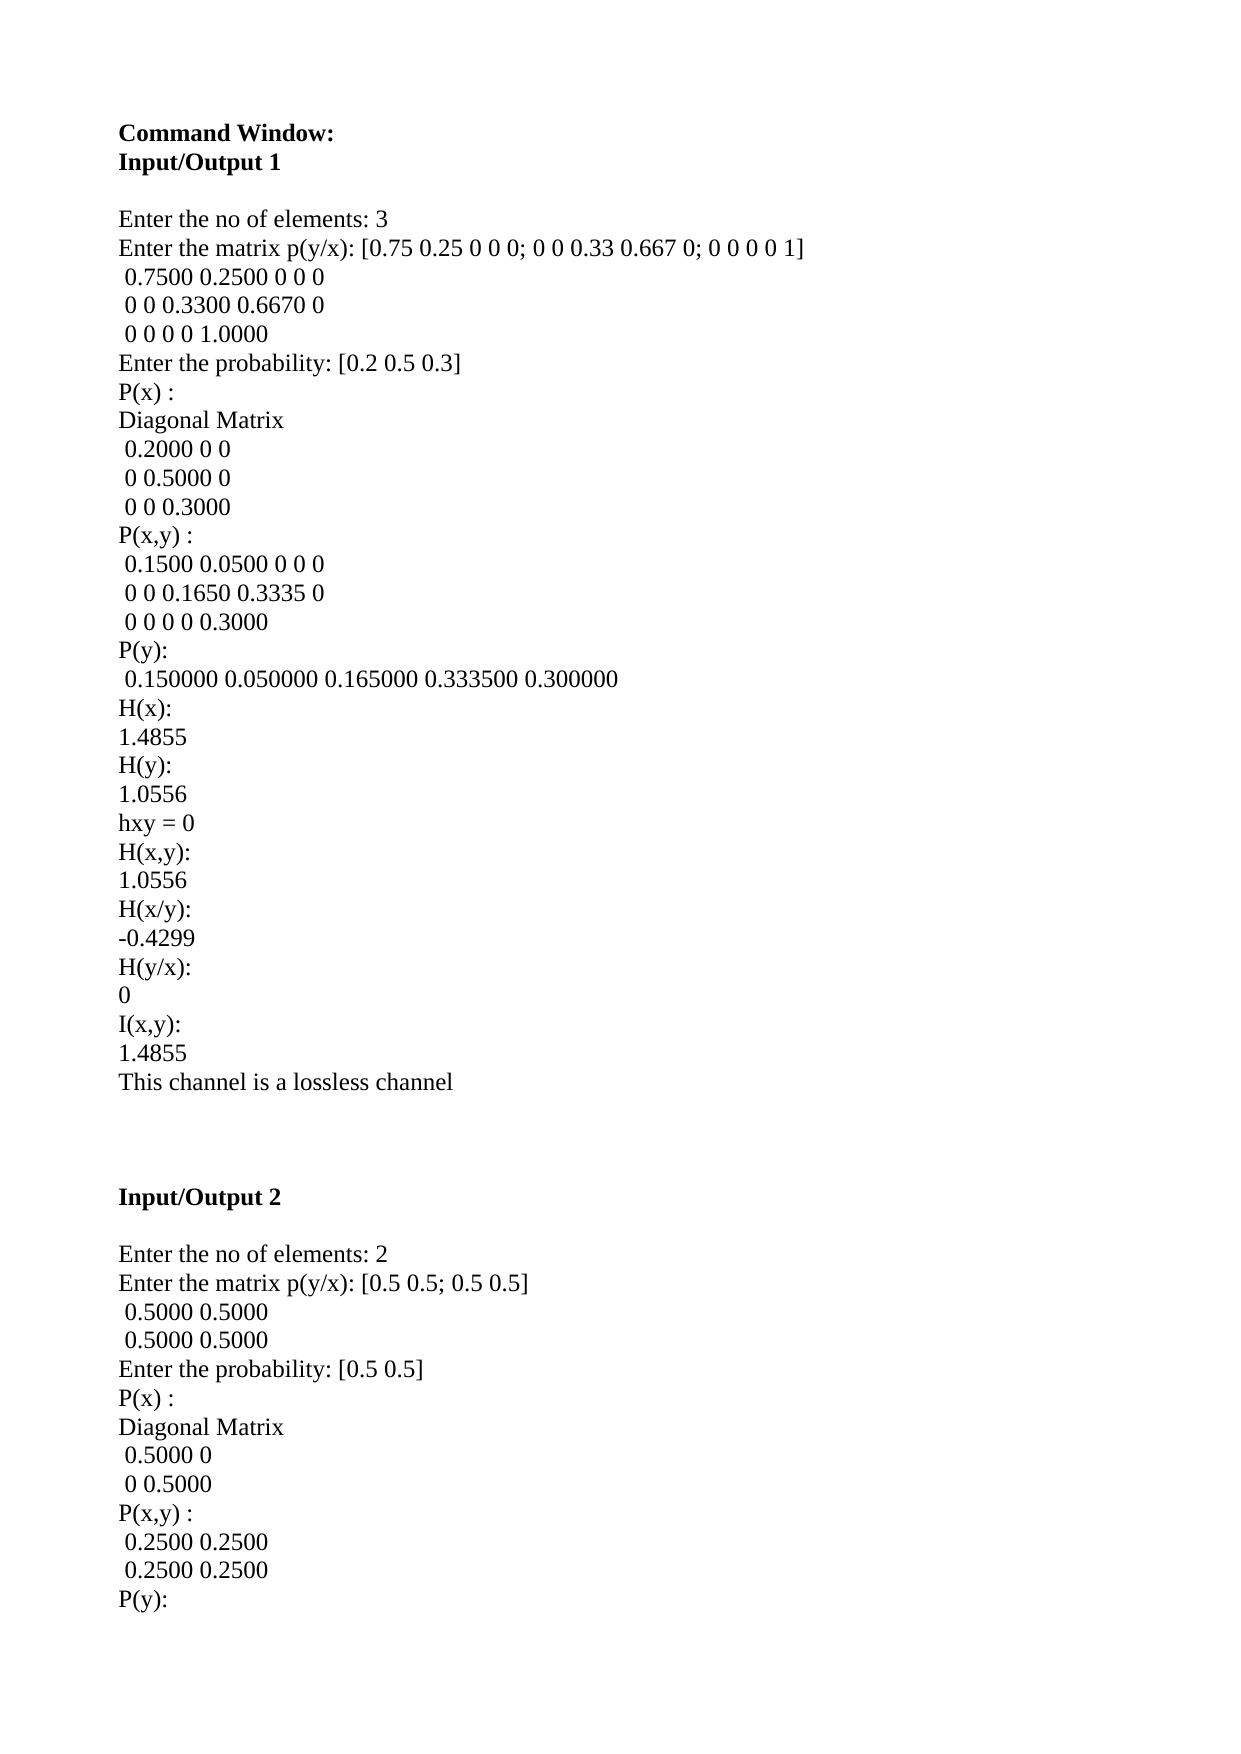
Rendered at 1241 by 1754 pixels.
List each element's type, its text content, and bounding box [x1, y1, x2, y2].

text Enter the no of elements: 3 [118, 204, 1122, 233]
text 1.0556 [118, 779, 1122, 808]
text H(y): [118, 751, 1122, 779]
text -0.4299 [118, 923, 1122, 952]
text Input/Output 2 [118, 1182, 1122, 1211]
text 0 0 0 0 0.3000 [118, 607, 1122, 636]
text 1.4855 [118, 1038, 1122, 1067]
text 1.0556 [118, 866, 1122, 894]
text P(x) : [118, 377, 1122, 406]
text 0.7500 0.2500 0 0 0 [118, 262, 1122, 291]
text 0.5000 0 [118, 1441, 1122, 1469]
text Enter the matrix p(y/x): [0.75 0.25 0 0 0; 0 0 0.33 0.667 0; 0 0 0 0 1] [118, 233, 1122, 262]
text P(x,y) : [118, 1498, 1122, 1527]
text Enter the probability: [0.2 0.5 0.3] [118, 348, 1122, 377]
text H(x/y): [118, 894, 1122, 923]
text 0 [118, 981, 1122, 1009]
text P(y): [118, 1584, 1122, 1613]
text Input/Output 1 [118, 147, 1122, 176]
text 0.150000 0.050000 0.165000 0.333500 0.300000 [118, 664, 1122, 693]
text 0 0 0 0 1.0000 [118, 319, 1122, 348]
text P(y): [118, 636, 1122, 664]
text 0 0 0.1650 0.3335 0 [118, 578, 1122, 607]
text 0 0.5000 0 [118, 463, 1122, 492]
text I(x,y): [118, 1009, 1122, 1038]
text 0.5000 0.5000 [118, 1326, 1122, 1354]
text 0 0.5000 [118, 1469, 1122, 1498]
text Command Window: [118, 118, 1122, 147]
text 1.4855 [118, 722, 1122, 751]
text Enter the probability: [0.5 0.5] [118, 1354, 1122, 1383]
text 0.2500 0.2500 [118, 1556, 1122, 1584]
text H(y/x): [118, 952, 1122, 981]
text H(x): [118, 693, 1122, 722]
text 0.2000 0 0 [118, 434, 1122, 463]
text P(x,y) : [118, 521, 1122, 549]
text 0 0 0.3300 0.6670 0 [118, 291, 1122, 319]
text Diagonal Matrix [118, 406, 1122, 434]
text Diagonal Matrix [118, 1412, 1122, 1441]
text P(x) : [118, 1383, 1122, 1412]
text Enter the matrix p(y/x): [0.5 0.5; 0.5 0.5] [118, 1268, 1122, 1297]
text This channel is a lossless channel [118, 1067, 1122, 1096]
text 0.1500 0.0500 0 0 0 [118, 549, 1122, 578]
text 0.2500 0.2500 [118, 1527, 1122, 1556]
text hxy = 0 [118, 808, 1122, 837]
text Enter the no of elements: 2 [118, 1239, 1122, 1268]
text 0 0 0.3000 [118, 492, 1122, 521]
text 0.5000 0.5000 [118, 1297, 1122, 1326]
text H(x,y): [118, 837, 1122, 866]
